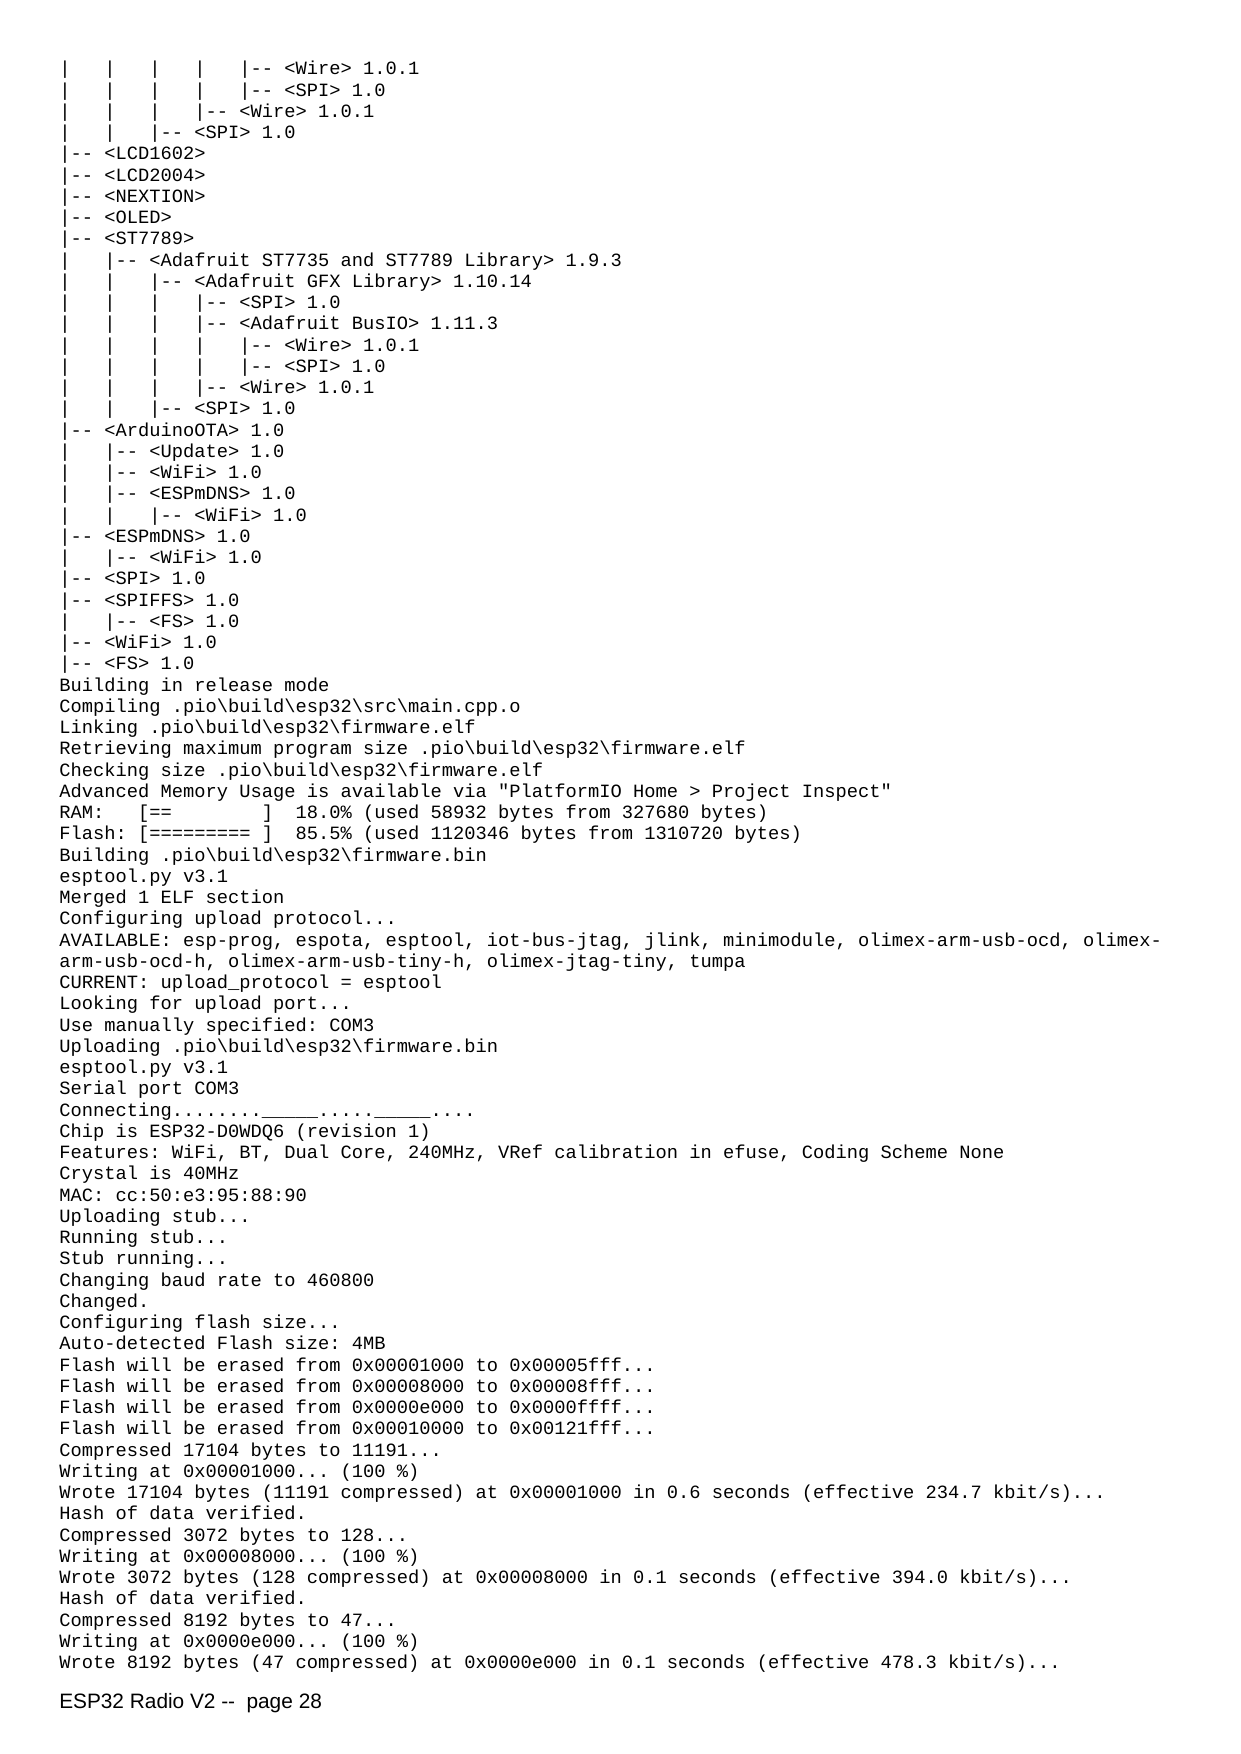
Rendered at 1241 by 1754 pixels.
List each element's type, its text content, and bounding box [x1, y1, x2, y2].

text Serial port COM3 [59, 1079, 1181, 1100]
text Wrote 8192 bytes (47 compressed) at 0x0000e000 in 0.1 seconds (effective 478.3 kbit/s)... [59, 1653, 1181, 1674]
text Advanced Memory Usage is available via "PlatformIO Home > Project Inspect" [59, 782, 1181, 803]
text | |-- <Adafruit ST7735 and ST7789 Library> 1.9.3 [59, 250, 1181, 272]
text Connecting........_____....._____.... [59, 1100, 1181, 1122]
text | | | | |-- <SPI> 1.0 [59, 80, 1181, 102]
text Checking size .pio\build\esp32\firmware.elf [59, 760, 1181, 782]
text | | |-- <SPI> 1.0 [59, 123, 1181, 144]
text |-- <FS> 1.0 [59, 654, 1181, 675]
text Changing baud rate to 460800 [59, 1270, 1181, 1292]
text Uploading stub... [59, 1207, 1181, 1228]
text Flash will be erased from 0x00001000 to 0x00005fff... [59, 1355, 1181, 1377]
text Compressed 17104 bytes to 11191... [59, 1440, 1181, 1462]
text Writing at 0x0000e000... (100 %) [59, 1632, 1181, 1653]
text Compressed 8192 bytes to 47... [59, 1610, 1181, 1632]
text Running stub... [59, 1228, 1181, 1249]
text RAM: [== ] 18.0% (used 58932 bytes from 327680 bytes) [59, 803, 1181, 824]
text | | |-- <Adafruit GFX Library> 1.10.14 [59, 272, 1181, 293]
text | | | | |-- <SPI> 1.0 [59, 357, 1181, 378]
text | | | |-- <Adafruit BusIO> 1.11.3 [59, 314, 1181, 335]
text |-- <LCD2004> [59, 165, 1181, 187]
text Compressed 3072 bytes to 128... [59, 1525, 1181, 1547]
text Hash of data verified. [59, 1589, 1181, 1610]
text Building .pio\build\esp32\firmware.bin [59, 845, 1181, 867]
text |-- <ArduinoOTA> 1.0 [59, 420, 1181, 442]
text Building in release mode [59, 675, 1181, 697]
text Hash of data verified. [59, 1504, 1181, 1525]
text esptool.py v3.1 [59, 867, 1181, 888]
text Linking .pio\build\esp32\firmware.elf [59, 718, 1181, 739]
text |-- <WiFi> 1.0 [59, 633, 1181, 654]
text MAC: cc:50:e3:95:88:90 [59, 1185, 1181, 1207]
text | | | |-- <SPI> 1.0 [59, 293, 1181, 314]
text Chip is ESP32-D0WDQ6 (revision 1) [59, 1122, 1181, 1143]
text Writing at 0x00001000... (100 %) [59, 1462, 1181, 1483]
text |-- <SPI> 1.0 [59, 569, 1181, 590]
text Flash will be erased from 0x0000e000 to 0x0000ffff... [59, 1398, 1181, 1419]
text Configuring upload protocol... [59, 909, 1181, 930]
text Wrote 3072 bytes (128 compressed) at 0x00008000 in 0.1 seconds (effective 394.0 kbit/s)... [59, 1568, 1181, 1589]
text Wrote 17104 bytes (11191 compressed) at 0x00001000 in 0.6 seconds (effective 234.7 kbit/s)... [59, 1483, 1181, 1504]
text Configuring flash size... [59, 1313, 1181, 1334]
text | |-- <WiFi> 1.0 [59, 548, 1181, 569]
text | | | | |-- <Wire> 1.0.1 [59, 59, 1181, 80]
text Merged 1 ELF section [59, 888, 1181, 909]
text Stub running... [59, 1249, 1181, 1270]
text Flash will be erased from 0x00010000 to 0x00121fff... [59, 1419, 1181, 1440]
text Looking for upload port... [59, 994, 1181, 1015]
text Compiling .pio\build\esp32\src\main.cpp.o [59, 697, 1181, 718]
text |-- <ST7789> [59, 229, 1181, 250]
text Features: WiFi, BT, Dual Core, 240MHz, VRef calibration in efuse, Coding Scheme None [59, 1143, 1181, 1164]
text | |-- <Update> 1.0 [59, 442, 1181, 463]
text | | | |-- <Wire> 1.0.1 [59, 378, 1181, 399]
text | |-- <ESPmDNS> 1.0 [59, 484, 1181, 505]
text esptool.py v3.1 [59, 1058, 1181, 1079]
text Flash: [========= ] 85.5% (used 1120346 bytes from 1310720 bytes) [59, 824, 1181, 845]
text Writing at 0x00008000... (100 %) [59, 1547, 1181, 1568]
text | |-- <FS> 1.0 [59, 612, 1181, 633]
text |-- <SPIFFS> 1.0 [59, 590, 1181, 612]
text Flash will be erased from 0x00008000 to 0x00008fff... [59, 1377, 1181, 1398]
text Uploading .pio\build\esp32\firmware.bin [59, 1037, 1181, 1058]
text CURRENT: upload_protocol = esptool [59, 973, 1181, 994]
text Use manually specified: COM3 [59, 1015, 1181, 1037]
text Crystal is 40MHz [59, 1164, 1181, 1185]
text |-- <NEXTION> [59, 187, 1181, 208]
text Retrieving maximum program size .pio\build\esp32\firmware.elf [59, 739, 1181, 760]
text | | | |-- <Wire> 1.0.1 [59, 102, 1181, 123]
text Auto-detected Flash size: 4MB [59, 1334, 1181, 1355]
text |-- <LCD1602> [59, 144, 1181, 165]
text | |-- <WiFi> 1.0 [59, 463, 1181, 484]
text |-- <OLED> [59, 208, 1181, 229]
text AVAILABLE: esp-prog, espota, esptool, iot-bus-jtag, jlink, minimodule, olimex-arm-usb-ocd, olimex-arm-usb-ocd-h, olimex-arm-usb-tiny-h, olimex-jtag-tiny, tumpa [59, 930, 1181, 973]
text | | | | |-- <Wire> 1.0.1 [59, 335, 1181, 357]
text | | |-- <WiFi> 1.0 [59, 505, 1181, 527]
text Changed. [59, 1292, 1181, 1313]
text | | |-- <SPI> 1.0 [59, 399, 1181, 420]
text |-- <ESPmDNS> 1.0 [59, 527, 1181, 548]
